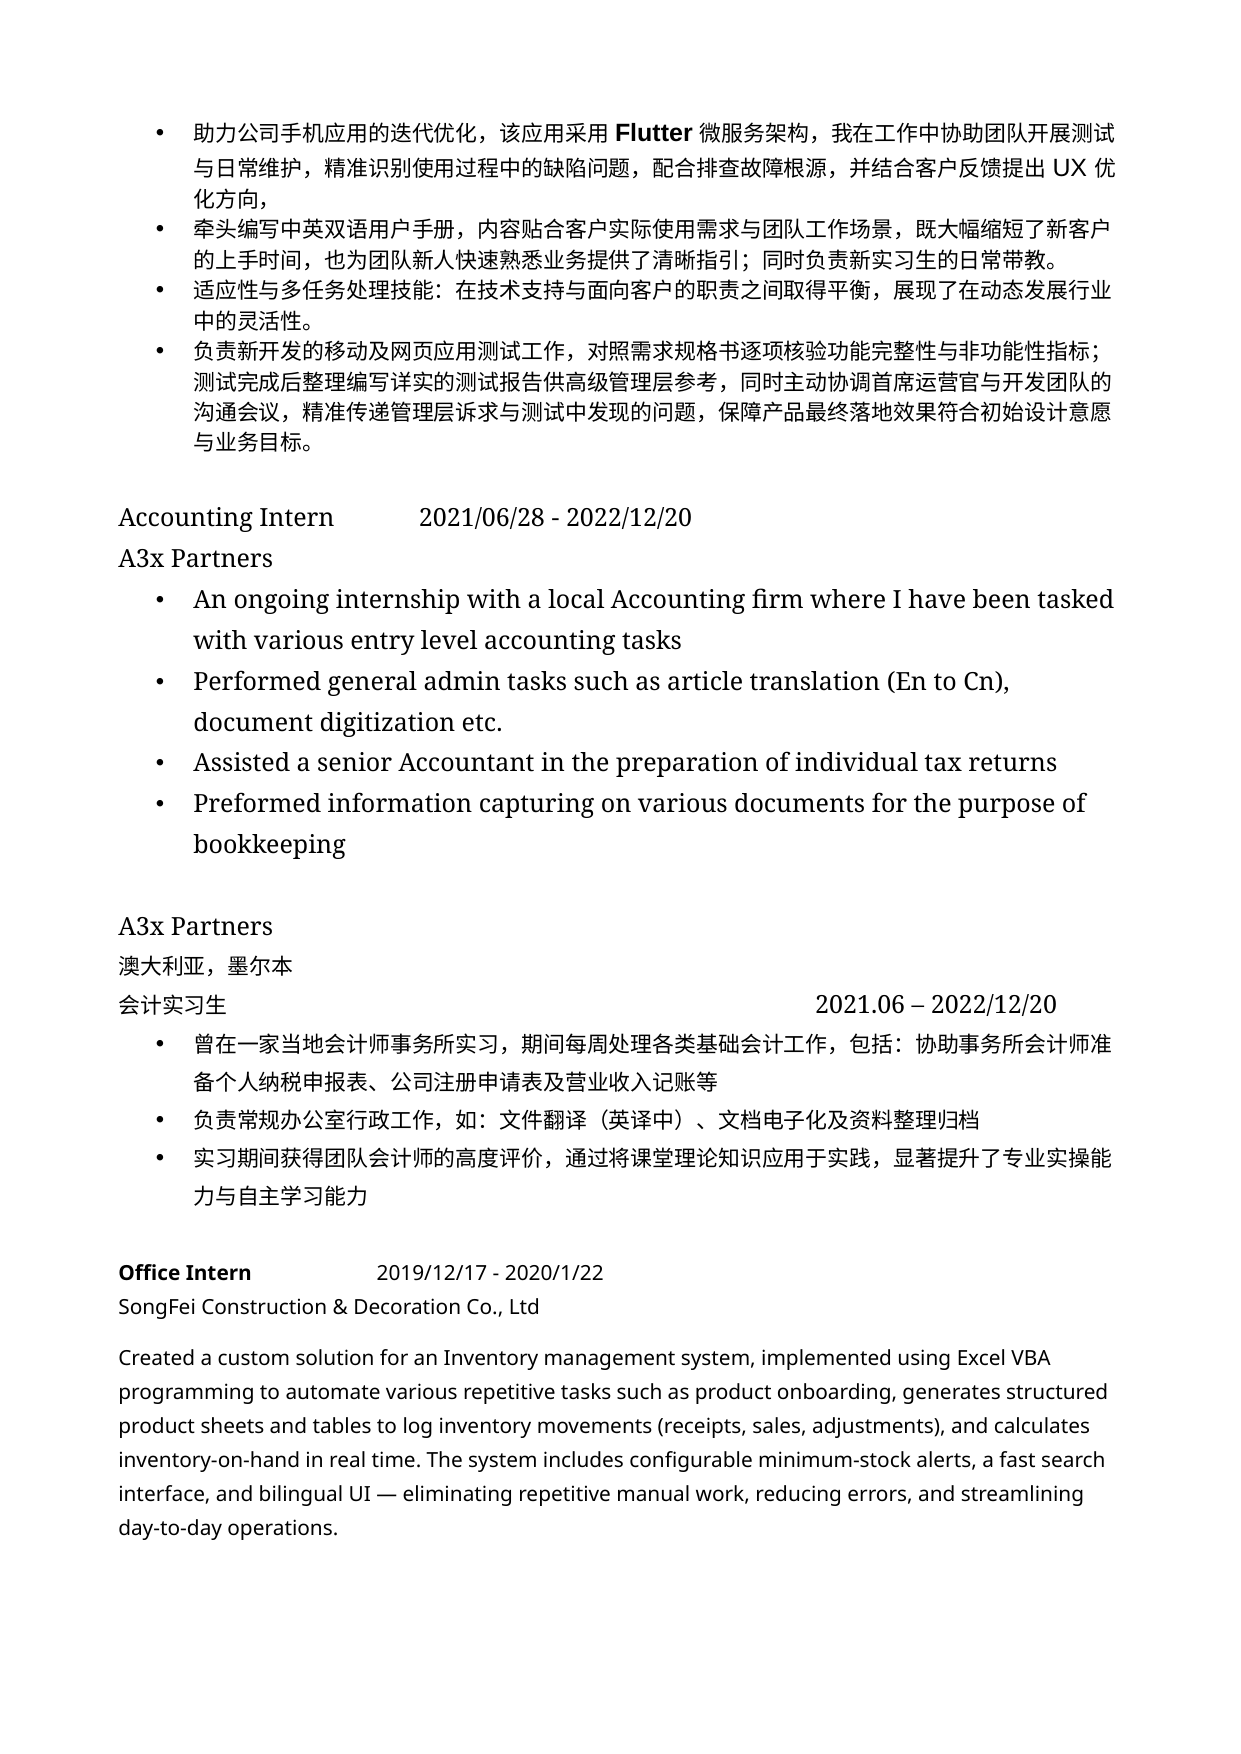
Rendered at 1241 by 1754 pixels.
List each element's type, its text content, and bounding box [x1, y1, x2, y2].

text 会计实习生 2021.06 – 2022/12/20 [118, 987, 1122, 1021]
text Office Intern 2019/12/17 - 2020/1/22 [118, 1258, 1122, 1286]
list 助力公司手机应用的迭代优化，该应用采用 Flutter 微服务架构，我在工作中协助团队开展测试与日常维护，精准识别使用过程中的缺陷问题，配合排查故障根源，并结合客户反馈提出 UX 优化方向， [156, 118, 1122, 212]
list 牵头编写中英双语用户手册，内容贴合客户实际使用需求与团队工作场景，既大幅缩短了新客户的上手时间，也为团队新人快速熟悉业务提供了清晰指引；同时负责新实习生的日常带教。 [156, 217, 1122, 273]
text Accounting Intern 2021/06/28 - 2022/12/20 [118, 500, 1122, 534]
list 适应性与多任务处理技能：在技术支持与面向客户的职责之间取得平衡，展现了在动态发展行业中的灵活性。 [156, 278, 1122, 334]
list Assisted a senior Accountant in the preparation of individual tax returns [156, 745, 1122, 779]
text A3x Partners [118, 541, 1122, 575]
list 负责常规办公室行政工作，如：文件翻译（英译中）、文档电子化及资料整理归档 [156, 1103, 1122, 1135]
list 负责新开发的移动及网页应用测试工作，对照需求规格书逐项核验功能完整性与非功能性指标；测试完成后整理编写详实的测试报告供高级管理层参考，同时主动协调首席运营官与开发团队的沟通会议，精准传递管理层诉求与测试中发现的问题，保障产品最终落地效果符合初始设计意愿与业务目标。 [156, 339, 1122, 456]
text A3x Partners 澳大利亚，墨尔本 [118, 908, 1122, 980]
list 实习期间获得团队会计师的高度评价，通过将课堂理论知识应用于实践，显著提升了专业实操能力与自主学习能力 [156, 1141, 1122, 1211]
list Performed general admin tasks such as article translation (En to Cn), document digitization etc. [156, 663, 1122, 738]
list 曾在一家当地会计师事务所实习，期间每周处理各类基础会计工作，包括：协助事务所会计师准备个人纳税申报表、公司注册申请表及营业收入记账等 [156, 1027, 1122, 1097]
text SongFei Construction & Decoration Co., Ltd [118, 1292, 1122, 1320]
list Preformed information capturing on various documents for the purpose of bookkeeping [156, 786, 1122, 861]
list An ongoing internship with a local Accounting firm where I have been tasked with various entry level accounting tasks [156, 582, 1122, 657]
text Created a custom solution for an Inventory management system, implemented using Excel VBA programming to automate various repetitive tasks such as product onboarding, generates structured product sheets and tables to log inventory movements (receipts, sales, adjustments), and calculates inventory-on-hand in real time. The system includes configurable minimum-stock alerts, a fast search interface, and bilingual UI — eliminating repetitive manual work, reducing errors, and streamlining day-to-day operations. [118, 1343, 1122, 1542]
